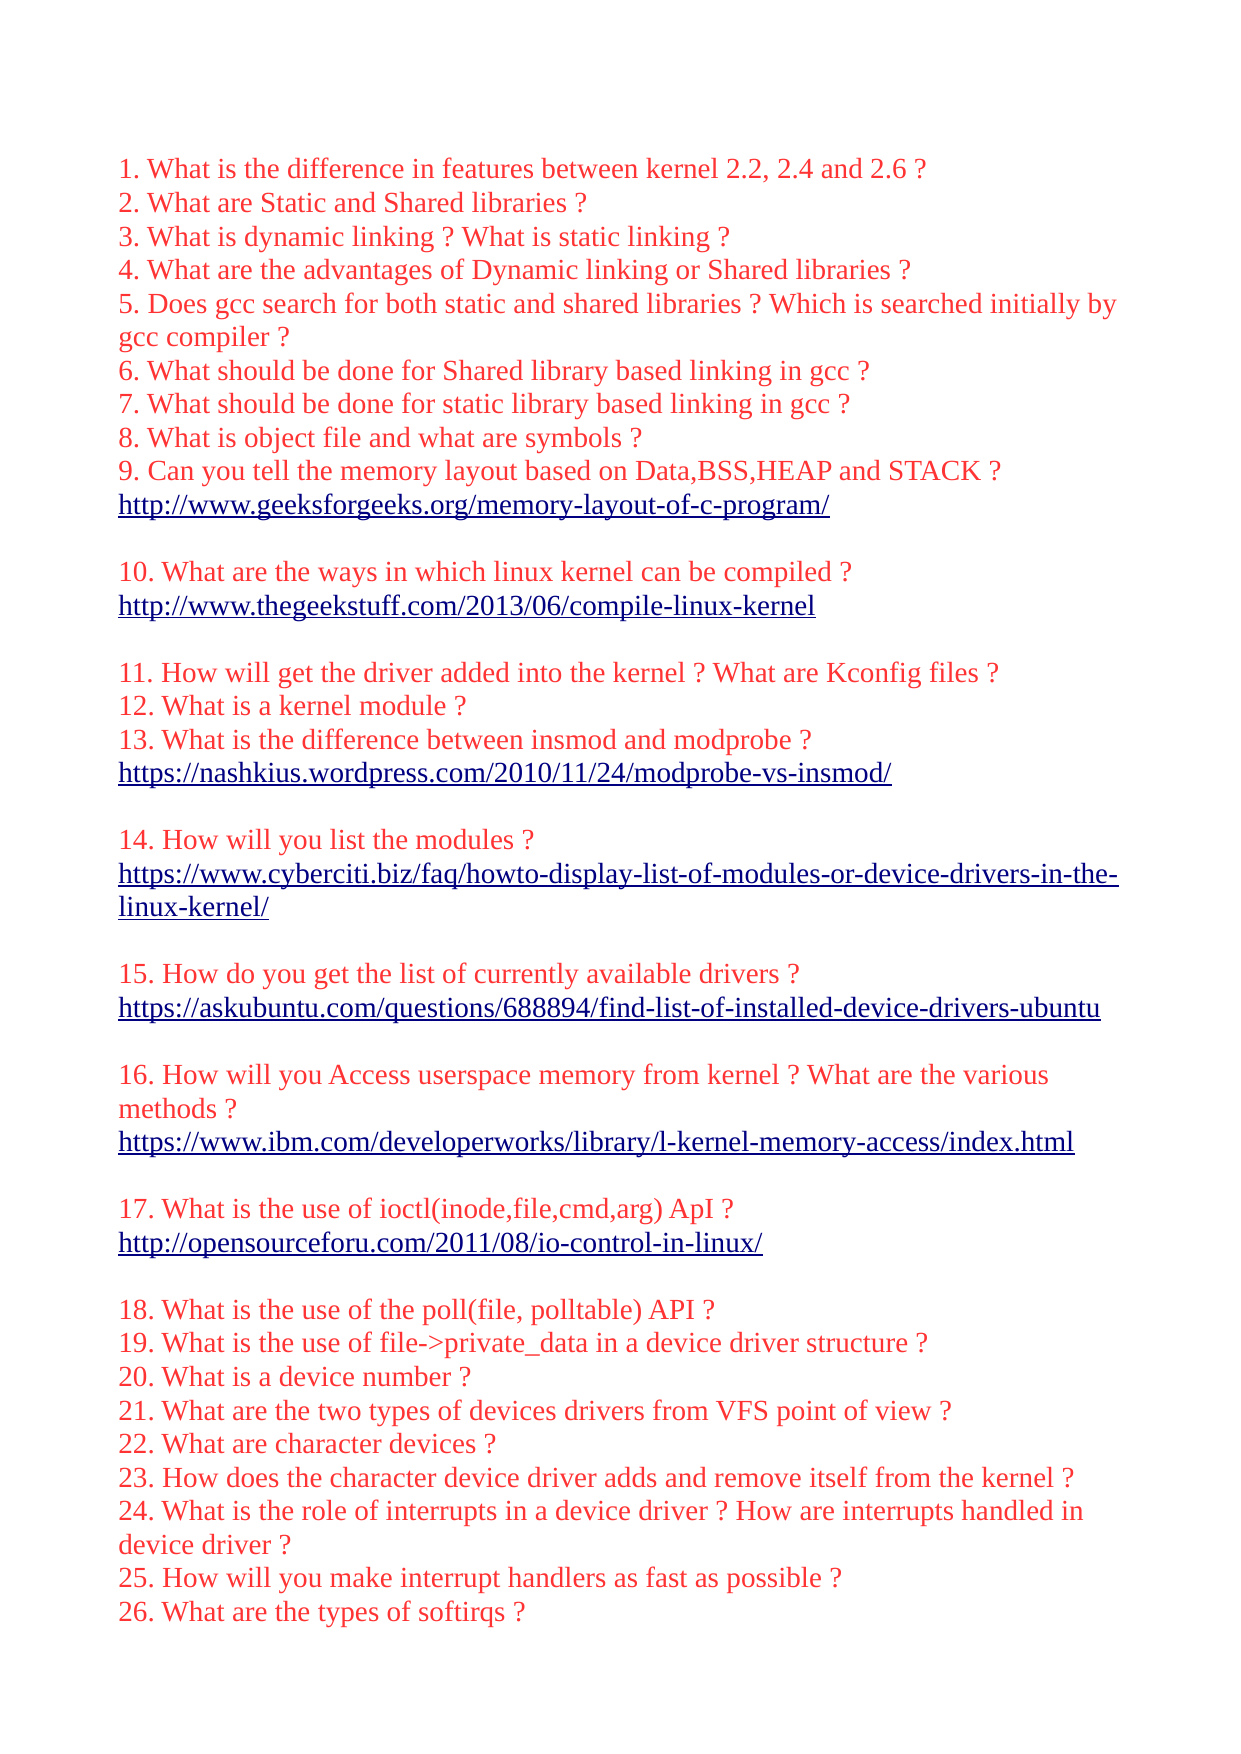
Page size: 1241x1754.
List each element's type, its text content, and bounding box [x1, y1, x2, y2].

text 15. How do you get the list of currently available drivers ? [118, 957, 1122, 990]
text 18. What is the use of the poll(file, polltable) API ? [118, 1292, 1122, 1326]
text https://nashkius.wordpress.com/2010/11/24/modprobe-vs-insmod/ [118, 755, 1122, 789]
text 22. What are character devices ? [118, 1426, 1122, 1460]
text 7. What should be done for static library based linking in gcc ? [118, 386, 1122, 420]
text 13. What is the difference between insmod and modprobe ? [118, 722, 1122, 755]
text 6. What should be done for Shared library based linking in gcc ? [118, 353, 1122, 386]
text 17. What is the use of ioctl(inode,file,cmd,arg) ApI ? [118, 1191, 1122, 1225]
text 10. What are the ways in which linux kernel can be compiled ? [118, 554, 1122, 588]
text 16. How will you Access userspace memory from kernel ? What are the various methods ? [118, 1057, 1122, 1124]
text 26. What are the types of softirqs ? [118, 1594, 1122, 1627]
text 24. What is the role of interrupts in a device driver ? How are interrupts handled in device driver ? [118, 1493, 1122, 1560]
text 3. What is dynamic linking ? What is static linking ? [118, 219, 1122, 252]
text 2. What are Static and Shared libraries ? [118, 185, 1122, 219]
text 12. What is a kernel module ? [118, 688, 1122, 722]
text 4. What are the advantages of Dynamic linking or Shared libraries ? [118, 252, 1122, 286]
text http://www.geeksforgeeks.org/memory-layout-of-c-program/ [118, 487, 1122, 521]
text 25. How will you make interrupt handlers as fast as possible ? [118, 1560, 1122, 1594]
text https://askubuntu.com/questions/688894/find-list-of-installed-device-drivers-ubuntu [118, 990, 1122, 1024]
text 14. How will you list the modules ? [118, 822, 1122, 856]
text 20. What is a device number ? [118, 1359, 1122, 1393]
text 5. Does gcc search for both static and shared libraries ? Which is searched initially by gcc compiler ? [118, 286, 1122, 353]
text 11. How will get the driver added into the kernel ? What are Kconfig files ? [118, 655, 1122, 688]
text 9. Can you tell the memory layout based on Data,BSS,HEAP and STACK ? [118, 453, 1122, 487]
text 19. What is the use of file->private_data in a device driver structure ? [118, 1326, 1122, 1359]
text http://opensourceforu.com/2011/08/io-control-in-linux/ [118, 1225, 1122, 1258]
text 1. What is the difference in features between kernel 2.2, 2.4 and 2.6 ? [118, 152, 1122, 185]
text 21. What are the two types of devices drivers from VFS point of view ? [118, 1393, 1122, 1426]
text 8. What is object file and what are symbols ? [118, 420, 1122, 453]
text https://www.cyberciti.biz/faq/howto-display-list-of-modules-or-device-drivers-in-the-linux-kernel/ [118, 856, 1122, 923]
text http://www.thegeekstuff.com/2013/06/compile-linux-kernel [118, 588, 1122, 621]
text https://www.ibm.com/developerworks/library/l-kernel-memory-access/index.html [118, 1124, 1122, 1158]
text 23. How does the character device driver adds and remove itself from the kernel ? [118, 1460, 1122, 1493]
